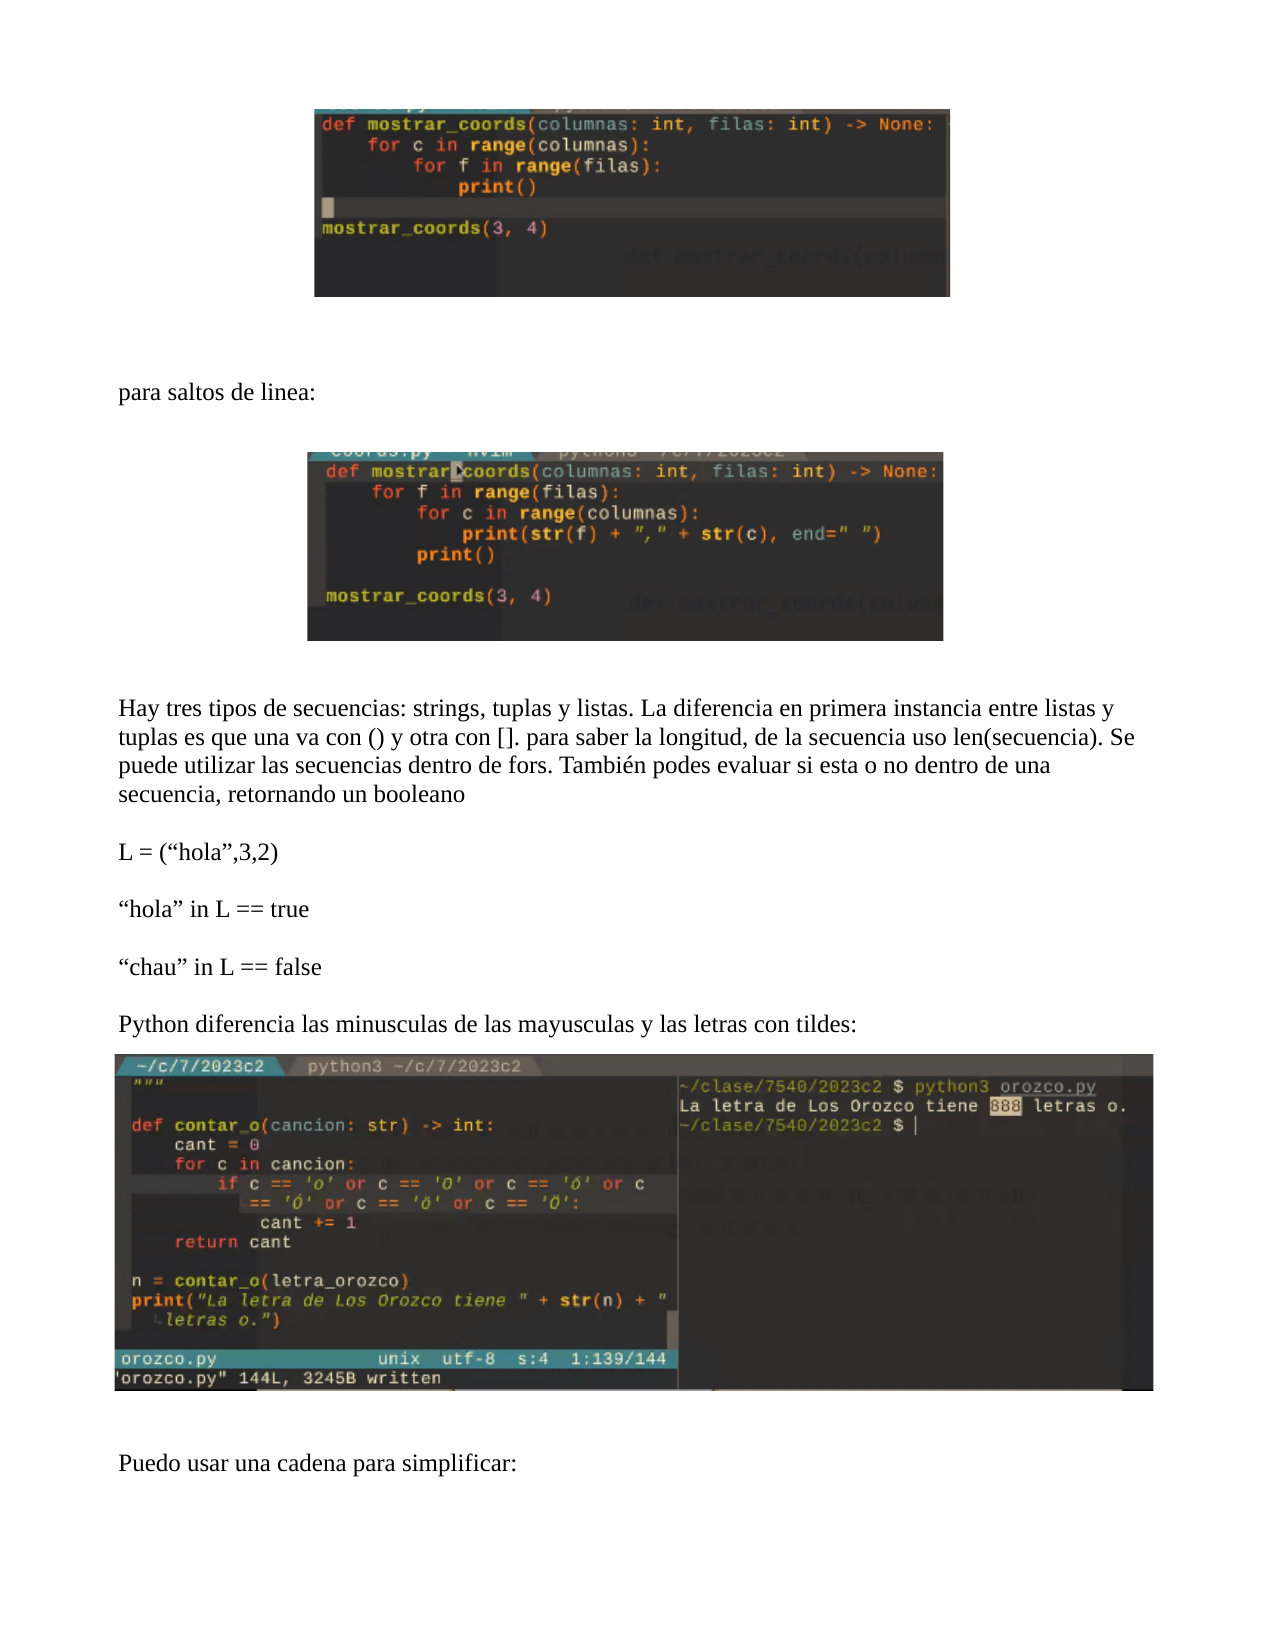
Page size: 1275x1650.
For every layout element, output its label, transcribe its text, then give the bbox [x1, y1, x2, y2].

picture [307, 452, 944, 641]
text Python diferencia las minusculas de las mayusculas y las letras con tildes: Puedo usar una cadena para simplificar: [118, 1009, 1157, 1477]
picture [114, 1054, 1154, 1391]
text para saltos de linea: [118, 377, 1157, 463]
text “chau” in L == false [118, 952, 1157, 981]
text “hola” in L == true [118, 894, 1157, 923]
text Hay tres tipos de secuencias: strings, tuplas y listas. La diferencia en primera instancia entre listas y tuplas es que una va con () y otra con []. para saber la longitud, de la secuencia uso len(secuencia). Se puede utilizar las secuencias dentro de fors. También podes evaluar si esta o no dentro de una secuencia, retornando un booleano [118, 693, 1157, 808]
picture [314, 109, 951, 297]
text L = (“hola”,3,2) [118, 837, 1157, 866]
